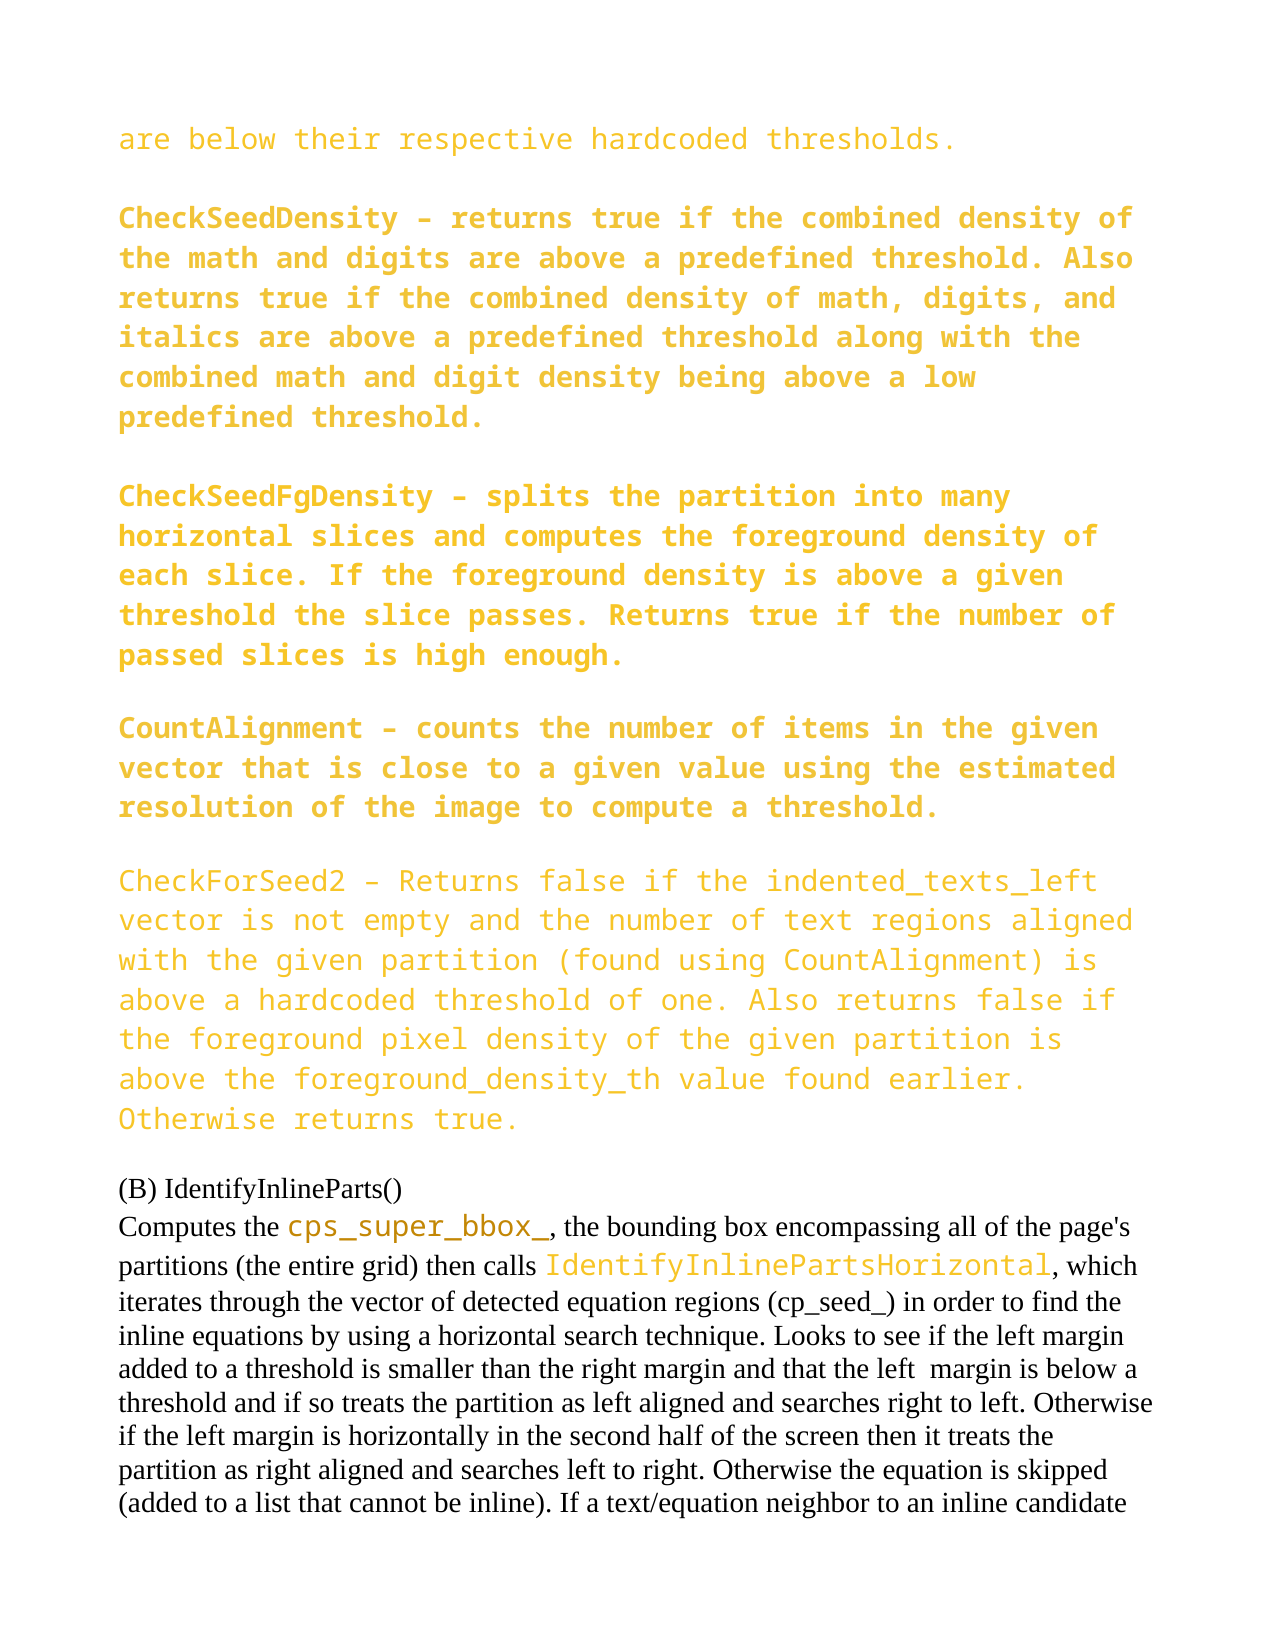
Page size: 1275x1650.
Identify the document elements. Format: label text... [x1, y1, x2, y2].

text Computes the cps_super_bbox_, the bounding box encompassing all of the page's partitions (the entire grid) then calls IdentifyInlinePartsHorizontal, which iterates through the vector of detected equation regions (cp_seed_) in order to find the inline equations by using a horizontal search technique. Looks to see if the left margin added to a threshold is smaller than the right margin and that the left margin is below a threshold and if so treats the partition as left aligned and searches right to left. Otherwise if the left margin is horizontally in the second half of the screen then it treats the partition as right aligned and searches left to right. Otherwise the equation is skipped (added to a list that cannot be inline). If a text/equation neighbor to an inline candidate [118, 1205, 1157, 1519]
text CountAlignment – counts the number of items in the given vector that is close to a given value using the estimated resolution of the image to compute a threshold. [118, 707, 1157, 826]
text CheckSeedDensity – returns true if the combined density of the math and digits are above a predefined threshold. Also returns true if the combined density of math, digits, and italics are above a predefined threshold along with the combined math and digit density being above a low predefined threshold. [118, 197, 1157, 436]
text (B) IdentifyInlineParts() [118, 1171, 1157, 1205]
text are below their respective hardcoded thresholds. [118, 118, 1157, 158]
text CheckForSeed2 – Returns false if the indented_texts_left vector is not empty and the number of text regions aligned with the given partition (found using CountAlignment) is above a hardcoded threshold of one. Also returns false if the foreground pixel density of the given partition is above the foreground_density_th value found earlier. Otherwise returns true. [118, 860, 1157, 1138]
text CheckSeedFgDensity – splits the partition into many horizontal slices and computes the foreground density of each slice. If the foreground density is above a given threshold the slice passes. Returns true if the number of passed slices is high enough. [118, 475, 1157, 674]
